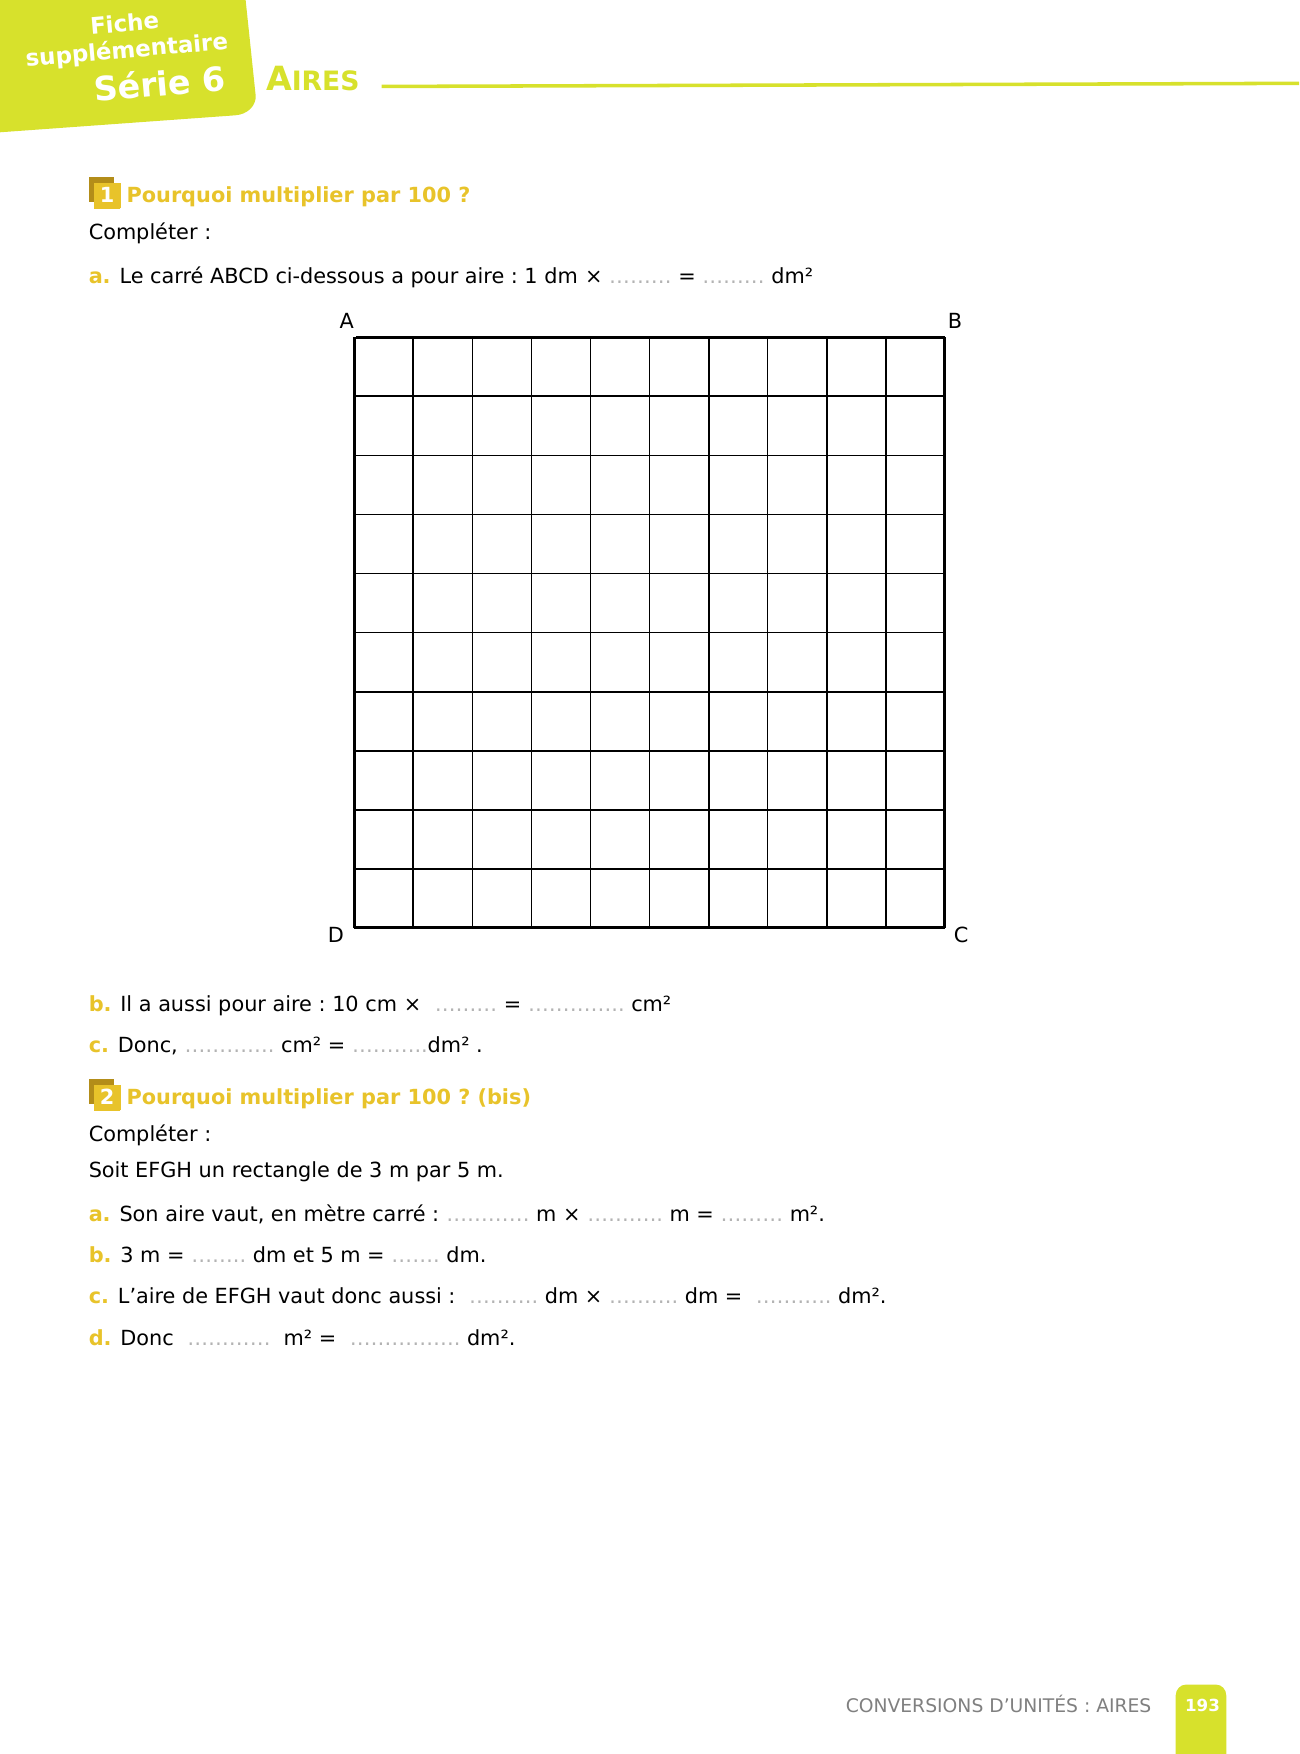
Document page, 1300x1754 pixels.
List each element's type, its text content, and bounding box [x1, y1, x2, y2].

list Son aire vaut, en mètre carré : ………… m × ……….. m = ……… m². [88, 1188, 1211, 1229]
list Donc ………… m² = ……………. dm². [88, 1312, 1211, 1353]
list Il a aussi pour aire : 10 cm × ……… = ………….. cm² [88, 978, 1211, 1020]
subtitle Compléter : [88, 1122, 1205, 1146]
subtitle Pourquoi multiplier par 100 ? [114, 177, 1211, 208]
subtitle Compléter : [88, 220, 1205, 244]
list Le carré ABCD ci-dessous a pour aire : 1 dm × ……… = ……… dm² [88, 250, 1211, 292]
subtitle Pourquoi multiplier par 100 ? (bis) [114, 1079, 1211, 1110]
list L’aire de EFGH vaut donc aussi : ………. dm × ………. dm = ……….. dm². [88, 1271, 1211, 1312]
list Donc, …………. cm² = ………..dm² . [88, 1020, 1211, 1061]
list 3 m = …….. dm et 5 m = ……. dm. [88, 1229, 1211, 1271]
subtitle Soit EFGH un rectangle de 3 m par 5 m. [88, 1158, 1205, 1182]
